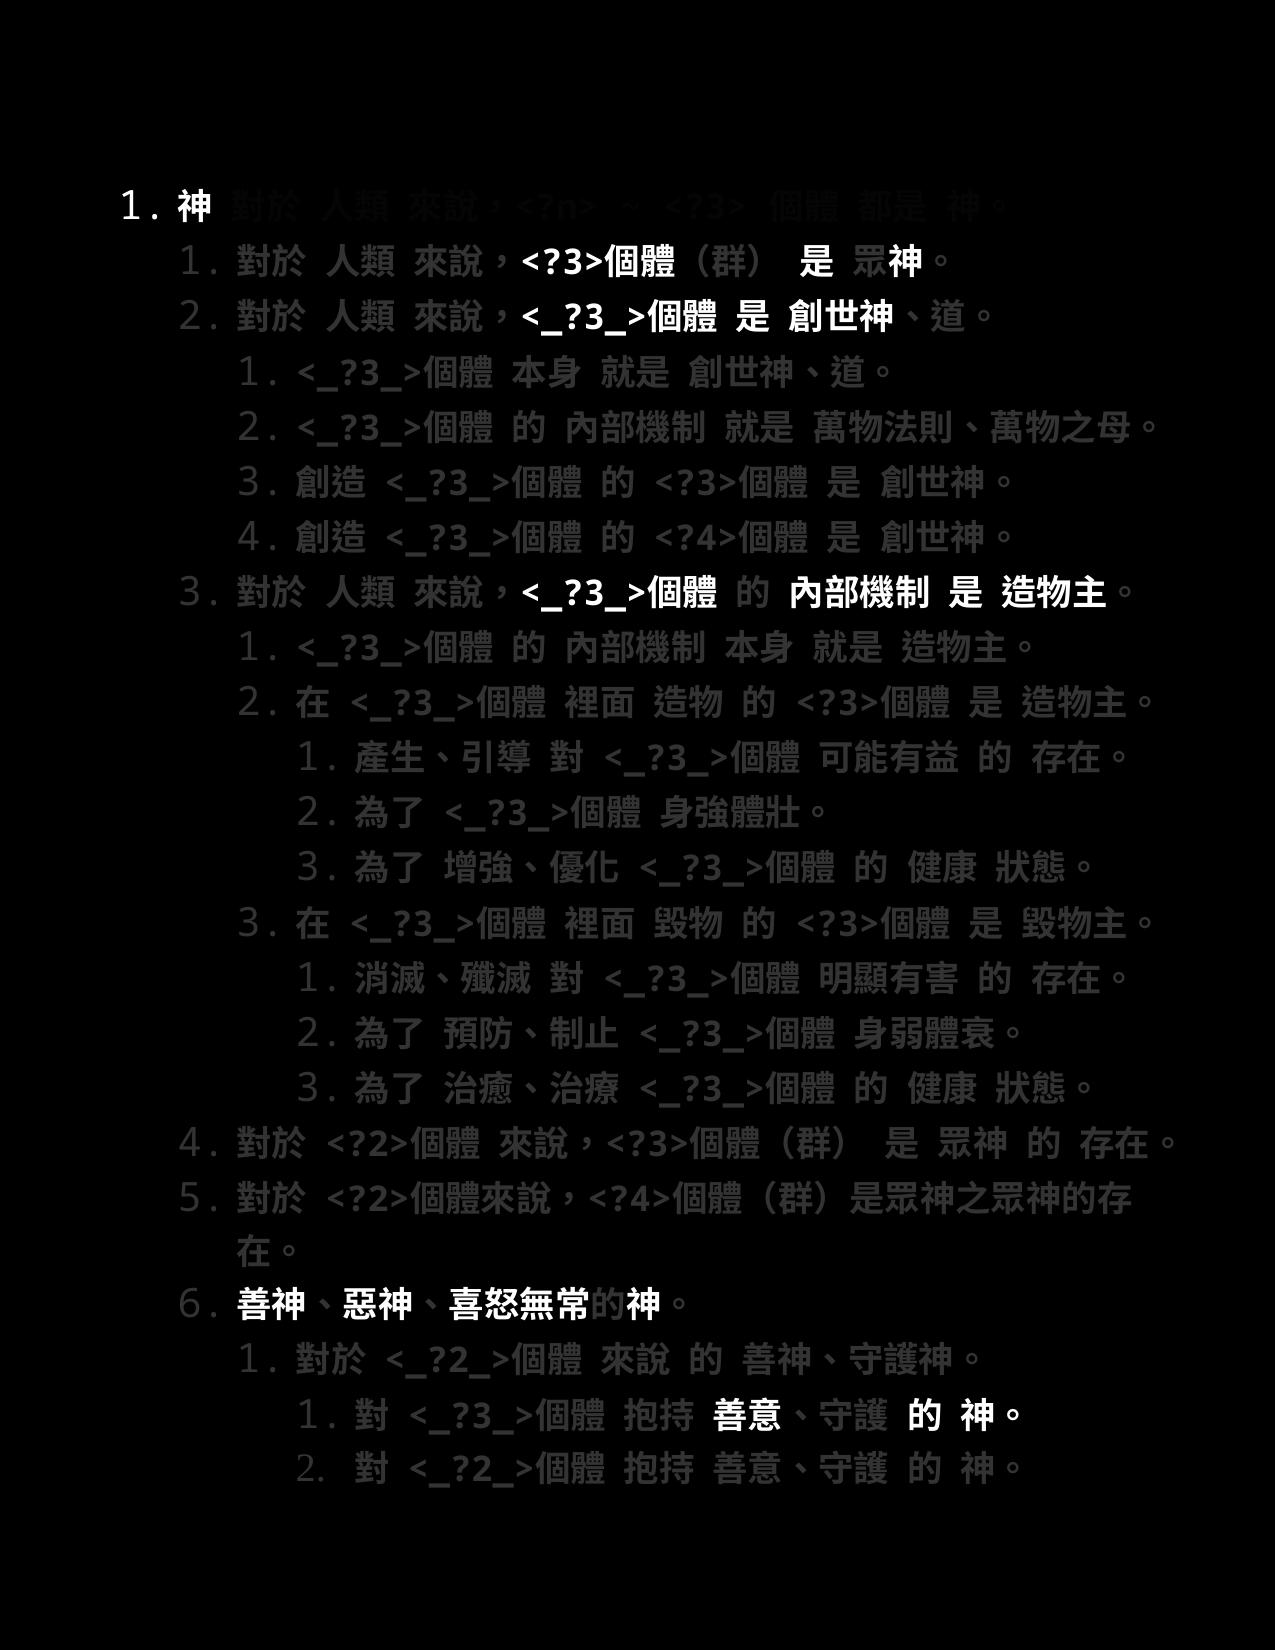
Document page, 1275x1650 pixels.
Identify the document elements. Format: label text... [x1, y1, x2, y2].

list 產生、引導 對 <_?3_>個體 可能有益 的 存在。 [295, 727, 1157, 782]
list 為了 <_?3_>個體 身強體壯。 [295, 782, 1157, 838]
list 消滅、殲滅 對 <_?3_>個體 明顯有害 的 存在。 [295, 948, 1157, 1003]
list 在 <_?3_>個體 裡面 毀物 的 <?3>個體 是 毀物主。 [236, 893, 1157, 948]
list 對於 人類 來說，<?3>個體（群） 是 眾神。 [177, 231, 1157, 287]
list 善神、惡神、喜怒無常的神。 [177, 1274, 1157, 1330]
list 對於 <_?2_>個體 來說 的 善神、守護神。 [236, 1330, 1157, 1385]
list 對 <_?3_>個體 抱持 善意、守護 的 神。 [295, 1385, 1157, 1440]
list <_?3_>個體 的 內部機制 就是 萬物法則、萬物之母。 [236, 397, 1157, 452]
list 對於 人類 來說，<_?3_>個體 是 創世神、道。 [177, 287, 1157, 342]
list <_?3_>個體 的 內部機制 本身 就是 造物主。 [236, 617, 1157, 672]
list 為了 治癒、治療 <_?3_>個體 的 健康 狀態。 [295, 1058, 1157, 1113]
list 對於 人類 來說，<_?3_>個體 的 內部機制 是 造物主。 [177, 562, 1157, 617]
list 對於 <?2>個體 來說，<?3>個體（群） 是 眾神 的 存在。 [177, 1113, 1157, 1168]
list 在 <_?3_>個體 裡面 造物 的 <?3>個體 是 造物主。 [236, 672, 1157, 727]
list 神 對於 人類 來說，<?n> ~ <?3> 個體 都是 神。 [118, 176, 1157, 231]
list 對 <_?2_>個體 抱持 善意、守護 的 神。 [295, 1440, 1157, 1491]
list <_?3_>個體 本身 就是 創世神、道。 [236, 342, 1157, 397]
list 創造 <_?3_>個體 的 <?4>個體 是 創世神。 [236, 507, 1157, 562]
list 創造 <_?3_>個體 的 <?3>個體 是 創世神。 [236, 452, 1157, 507]
list 對於 <?2>個體來說，<?4>個體（群）是眾神之眾神的存在。 [177, 1168, 1157, 1274]
list 為了 增強、優化 <_?3_>個體 的 健康 狀態。 [295, 838, 1157, 893]
list 為了 預防、制止 <_?3_>個體 身弱體衰。 [295, 1003, 1157, 1058]
